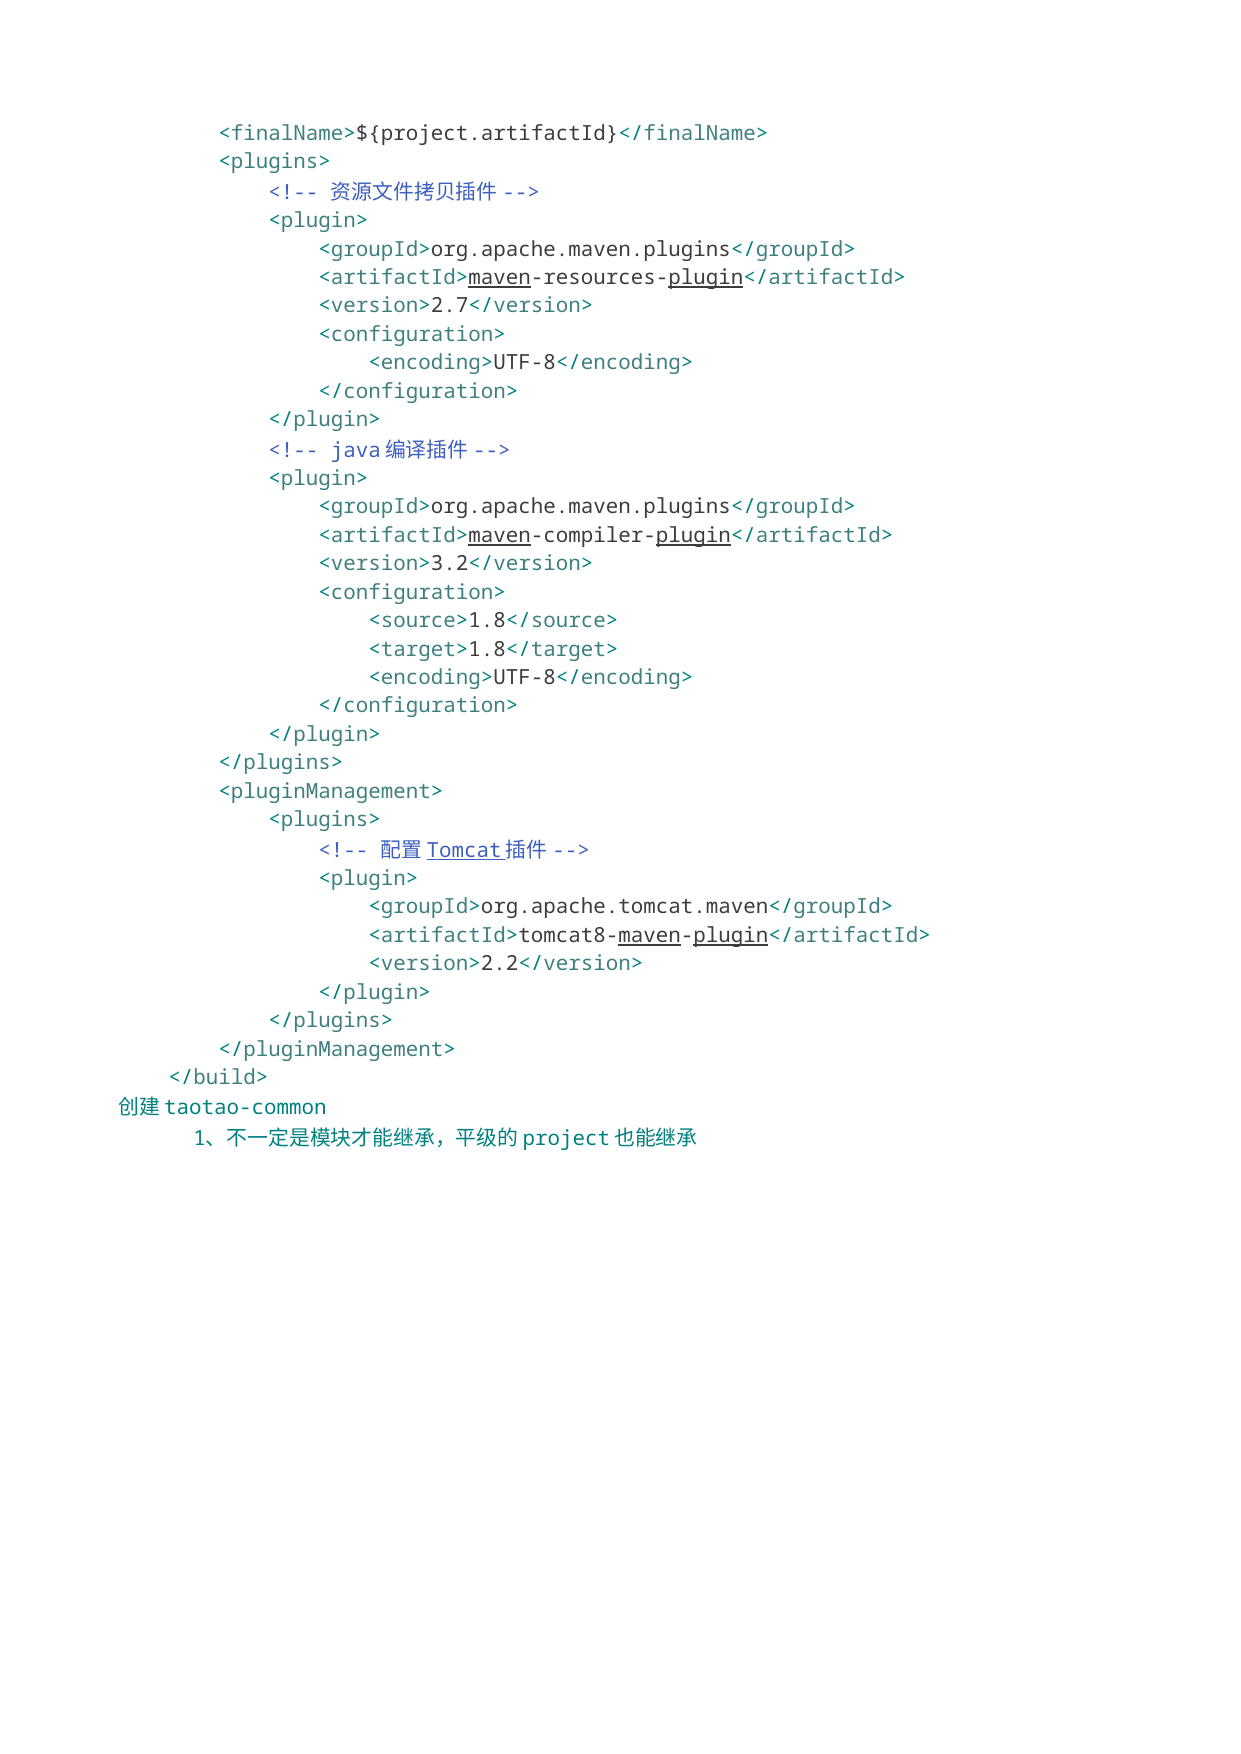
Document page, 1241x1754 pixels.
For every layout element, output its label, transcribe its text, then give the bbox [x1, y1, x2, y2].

text </plugins> [118, 747, 1122, 776]
text <configuration> [118, 577, 1122, 605]
text </pluginManagement> [118, 1034, 1122, 1062]
text <plugin> [118, 205, 1122, 234]
text <artifactId>maven-compiler-plugin</artifactId> [118, 520, 1122, 548]
text </plugins> [118, 1005, 1122, 1034]
text <artifactId>tomcat8-maven-plugin</artifactId> [118, 920, 1122, 948]
text <!-- java编译插件 --> [118, 433, 1122, 463]
text <target>1.8</target> [118, 634, 1122, 662]
text <encoding>UTF-8</encoding> [118, 662, 1122, 691]
text <plugin> [118, 463, 1122, 492]
text <plugins> [118, 147, 1122, 175]
text <pluginManagement> [118, 776, 1122, 804]
text <artifactId>maven-resources-plugin</artifactId> [118, 262, 1122, 291]
text <version>2.7</version> [118, 291, 1122, 319]
text 创建taotao-common [118, 1091, 1122, 1121]
text <!-- 配置Tomcat插件 --> [118, 833, 1122, 863]
text <version>3.2</version> [118, 548, 1122, 577]
text <encoding>UTF-8</encoding> [118, 347, 1122, 376]
text </plugin> [118, 719, 1122, 747]
text </plugin> [118, 977, 1122, 1005]
text <plugin> [118, 863, 1122, 892]
text <version>2.2</version> [118, 948, 1122, 977]
text </build> [118, 1062, 1122, 1091]
text <finalName>${project.artifactId}</finalName> [118, 118, 1122, 147]
text 1、不一定是模块才能继承，平级的project也能继承 [118, 1121, 1122, 1151]
text </configuration> [118, 691, 1122, 719]
text <groupId>org.apache.maven.plugins</groupId> [118, 492, 1122, 520]
text <groupId>org.apache.maven.plugins</groupId> [118, 234, 1122, 262]
text <groupId>org.apache.tomcat.maven</groupId> [118, 892, 1122, 920]
text <!-- 资源文件拷贝插件 --> [118, 175, 1122, 205]
text </configuration> [118, 376, 1122, 404]
text <configuration> [118, 319, 1122, 347]
text <plugins> [118, 804, 1122, 833]
text </plugin> [118, 404, 1122, 433]
text <source>1.8</source> [118, 605, 1122, 634]
